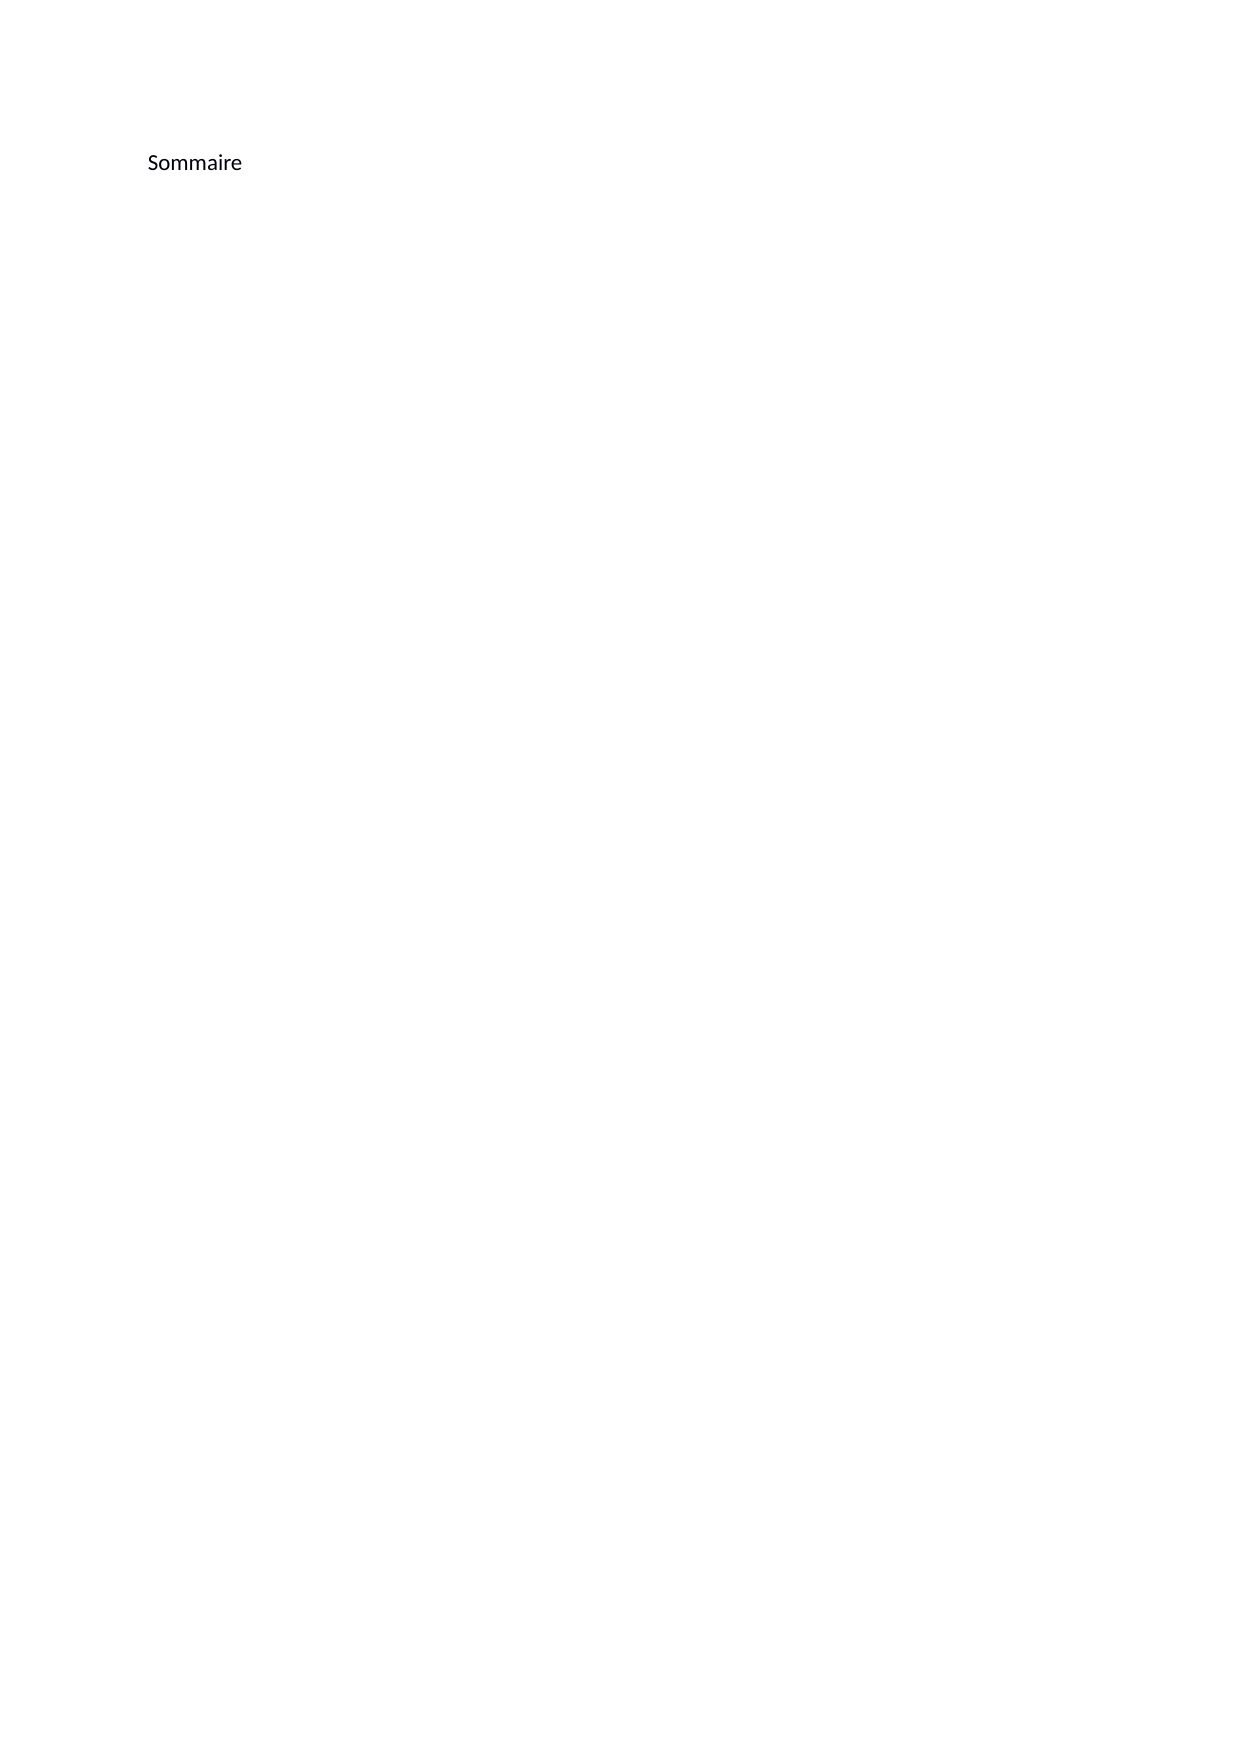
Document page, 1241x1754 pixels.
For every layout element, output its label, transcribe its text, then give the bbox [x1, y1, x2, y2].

text Sommaire [148, 148, 1093, 176]
